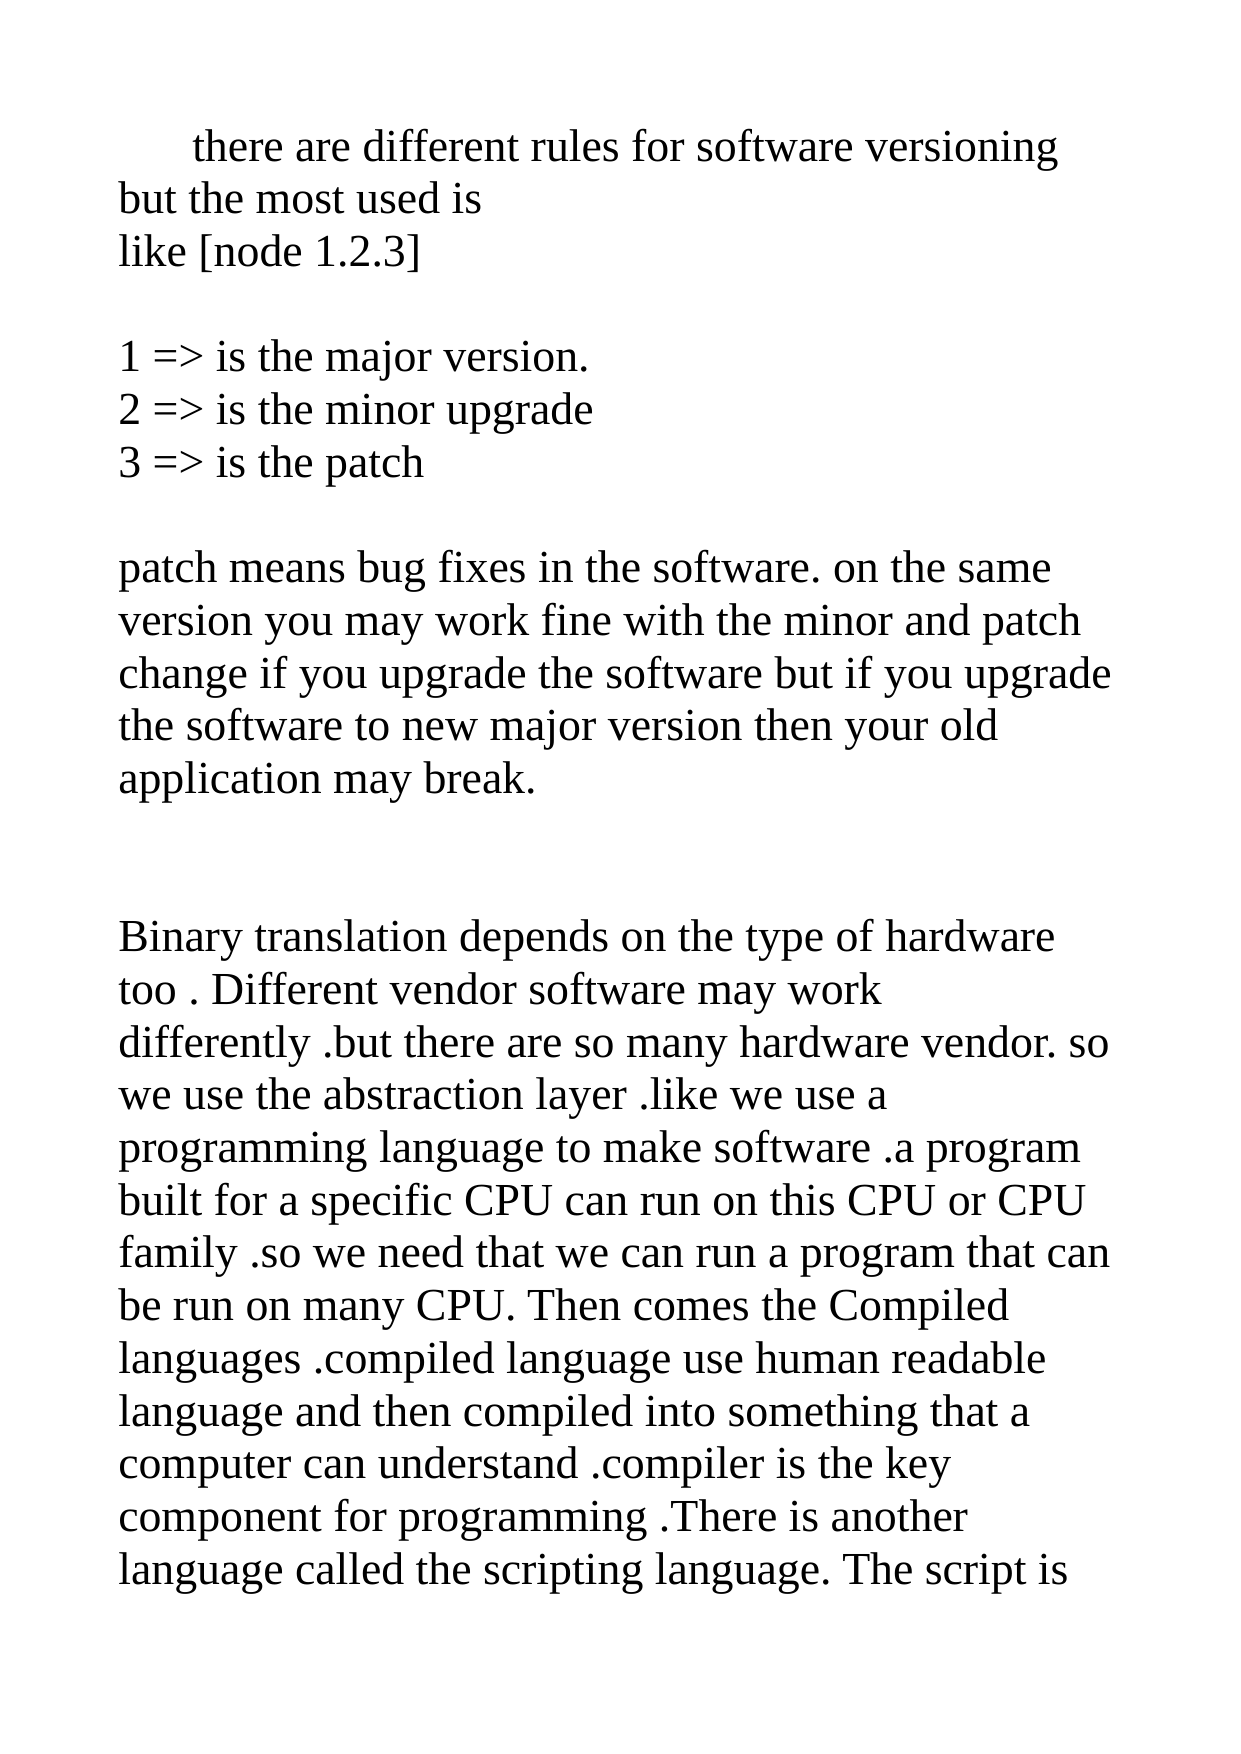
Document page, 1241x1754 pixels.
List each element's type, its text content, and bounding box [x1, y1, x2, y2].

text 2 => is the minor upgrade [118, 382, 1122, 434]
text Binary translation depends on the type of hardware too . Different vendor software may work differently .but there are so many hardware vendor. so we use the abstraction layer .like we use a programming language to make software .a program built for a specific CPU can run on this CPU or CPU family .so we need that we can run a program that can be run on many CPU. Then comes the Compiled languages .compiled language use human readable language and then compiled into something that a computer can understand .compiler is the key component for programming .There is another language called the scripting language. The script is [118, 909, 1122, 1594]
text 3 => is the patch [118, 434, 1122, 487]
text 1 => is the major version. [118, 329, 1122, 382]
text patch means bug fixes in the software. on the same version you may work fine with the minor and patch change if you upgrade the software but if you upgrade the software to new major version then your old application may break. [118, 540, 1122, 803]
text like [node 1.2.3] [118, 223, 1122, 276]
text there are different rules for software versioning but the most used is [118, 118, 1122, 223]
